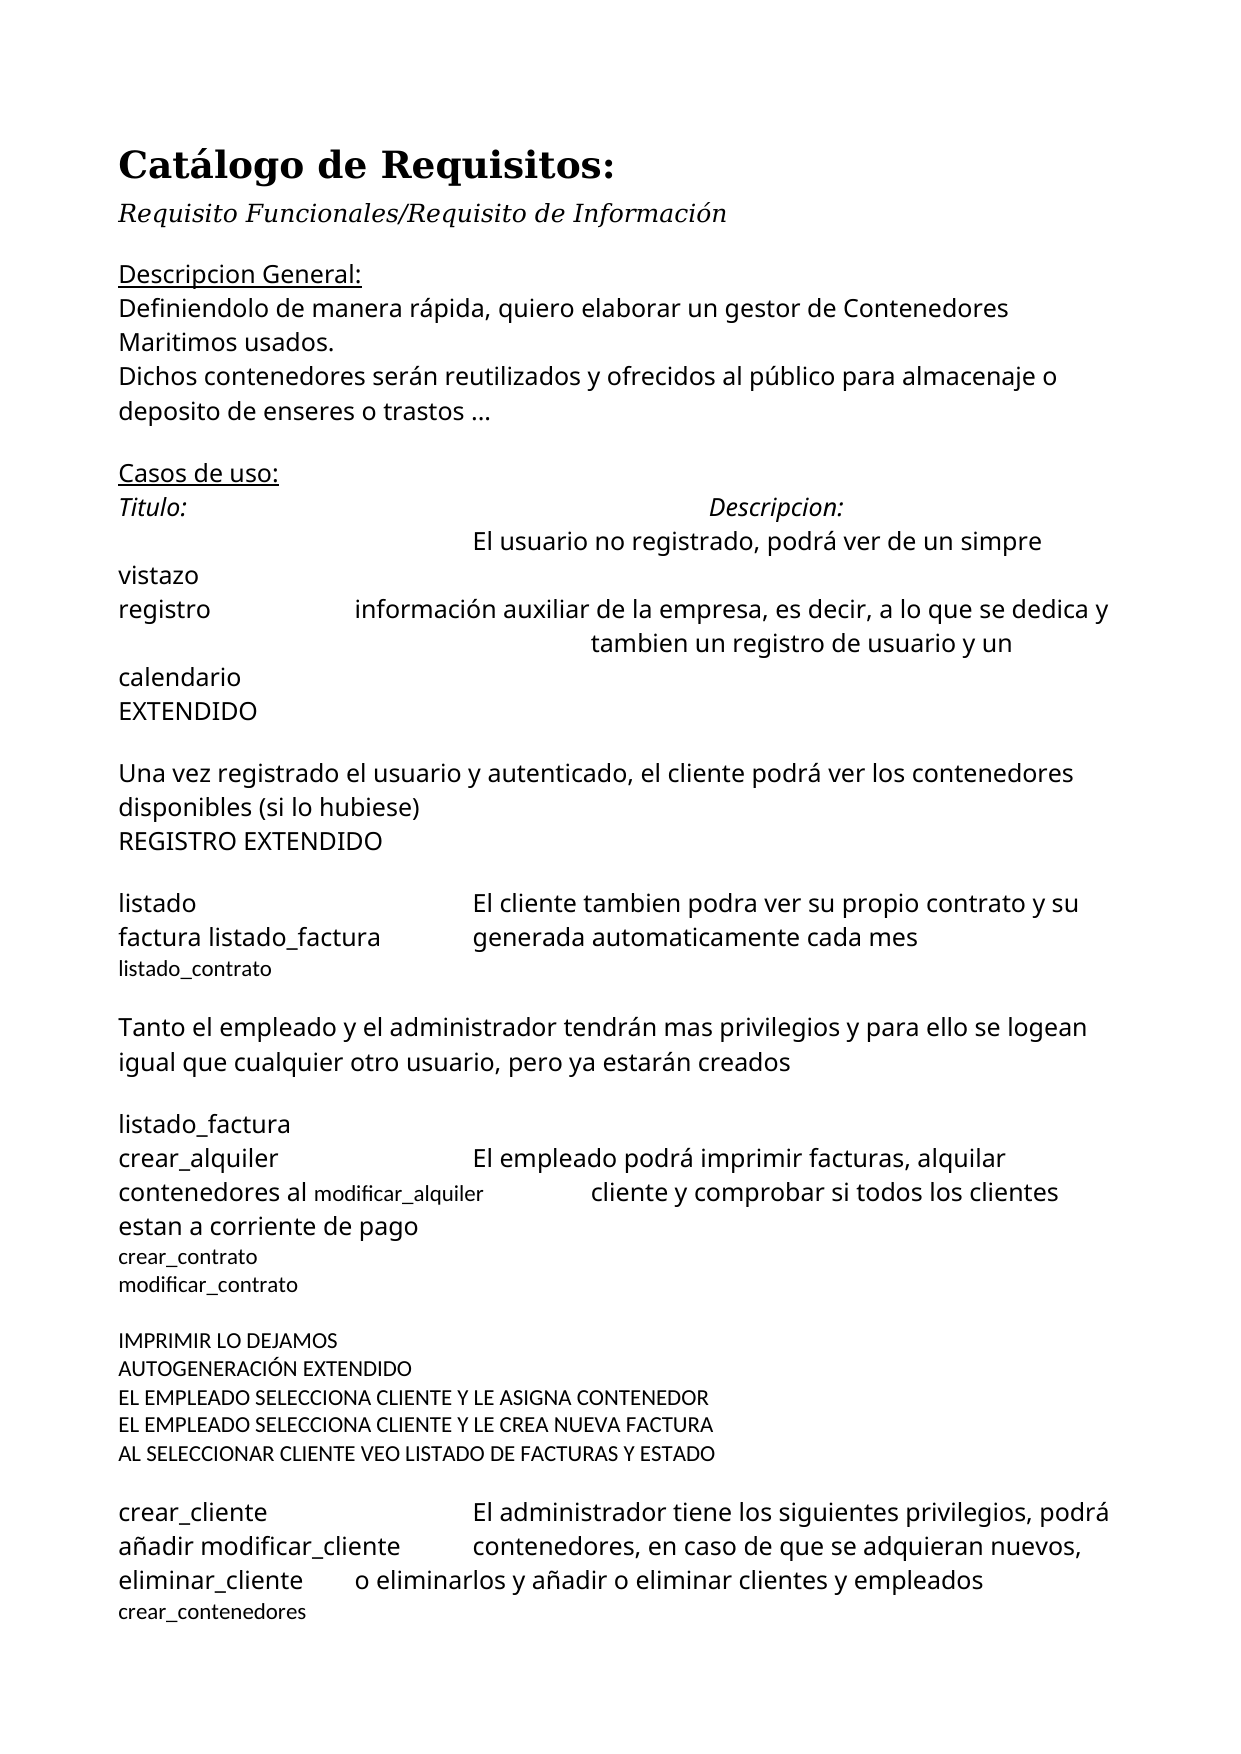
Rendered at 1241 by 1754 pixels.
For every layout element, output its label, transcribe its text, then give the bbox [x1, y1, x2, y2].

text Requisito Funcionales/Requisito de Información [118, 200, 1122, 229]
text IMPRIMIR LO DEJAMOS [118, 1327, 1122, 1354]
text EL EMPLEADO SELECCIONA CLIENTE Y LE ASIGNA CONTENEDOR [118, 1383, 1122, 1411]
text Titulo: Descripcion: [118, 489, 1122, 523]
text AUTOGENERACIÓN EXTENDIDO [118, 1354, 1122, 1383]
text Descripcion General: [118, 257, 1122, 291]
text Definiendolo de manera rápida, quiero elaborar un gestor de Contenedores Maritimos usados. [118, 291, 1122, 359]
text REGISTRO EXTENDIDO [118, 824, 1122, 858]
text listado_contrato [118, 954, 1122, 982]
text modificar_contrato [118, 1271, 1122, 1298]
text listado El cliente tambien podra ver su propio contrato y su factura listado_factura generada automaticamente cada mes [118, 886, 1122, 954]
text Catálogo de Requisitos: [118, 143, 1122, 187]
text crear_alquiler El empleado podrá imprimir facturas, alquilar contenedores al modificar_alquiler cliente y comprobar si todos los clientes estan a corriente de pago [118, 1140, 1122, 1242]
text Una vez registrado el usuario y autenticado, el cliente podrá ver los contenedores disponibles (si lo hubiese) [118, 756, 1122, 824]
text crear_contenedores [118, 1597, 1122, 1625]
text crear_cliente El administrador tiene los siguientes privilegios, podrá añadir modificar_cliente contenedores, en caso de que se adquieran nuevos, eliminar_cliente o eliminarlos y añadir o eliminar clientes y empleados [118, 1495, 1122, 1597]
text Dichos contenedores serán reutilizados y ofrecidos al público para almacenaje o deposito de enseres o trastos ... [118, 359, 1122, 427]
text EXTENDIDO [118, 694, 1122, 728]
text crear_contrato [118, 1242, 1122, 1271]
text listado_factura [118, 1106, 1122, 1140]
text registro información auxiliar de la empresa, es decir, a lo que se dedica y tambien un registro de usuario y un calendario [118, 591, 1122, 694]
text El usuario no registrado, podrá ver de un simpre vistazo [118, 523, 1122, 591]
text AL SELECCIONAR CLIENTE VEO LISTADO DE FACTURAS Y ESTADO [118, 1439, 1122, 1467]
text EL EMPLEADO SELECCIONA CLIENTE Y LE CREA NUEVA FACTURA [118, 1411, 1122, 1439]
text Tanto el empleado y el administrador tendrán mas privilegios y para ello se logean igual que cualquier otro usuario, pero ya estarán creados [118, 1010, 1122, 1078]
text Casos de uso: [118, 455, 1122, 489]
